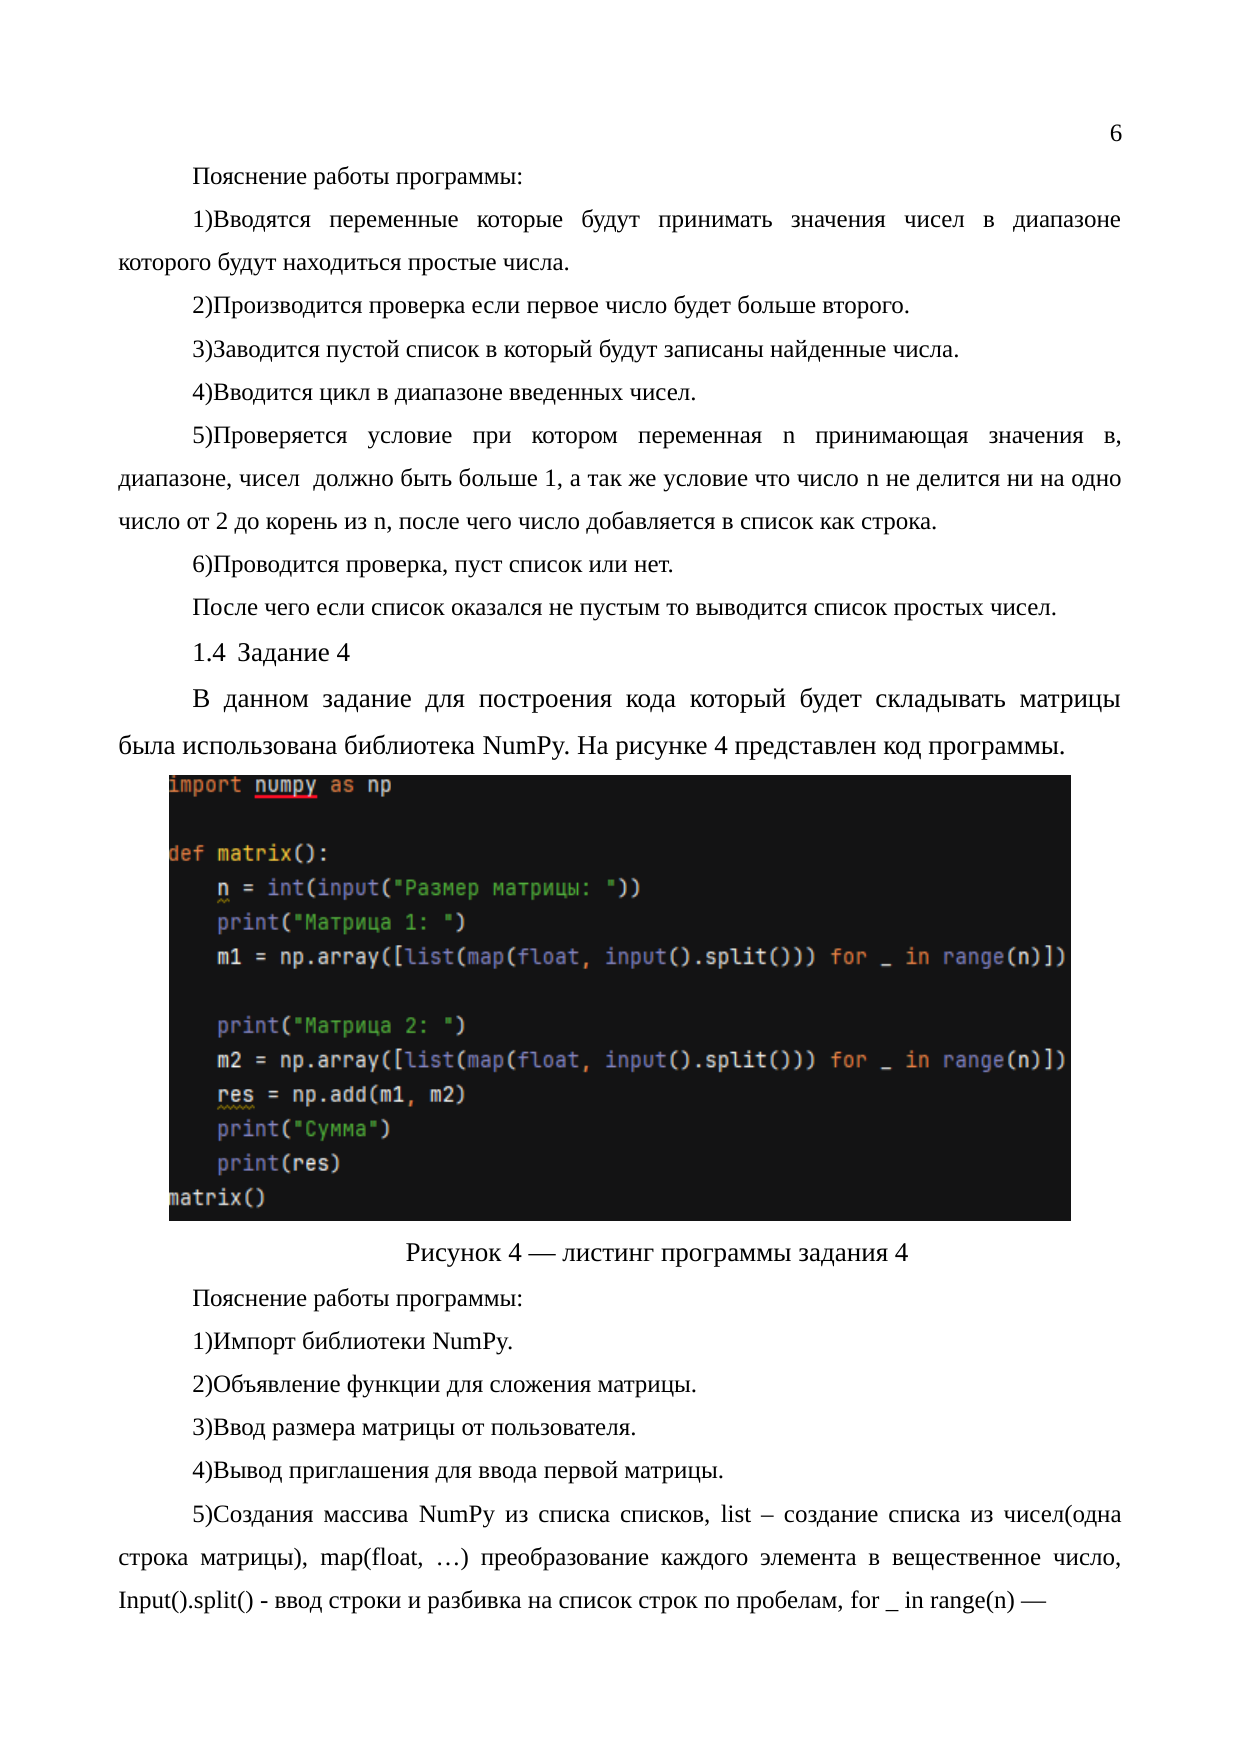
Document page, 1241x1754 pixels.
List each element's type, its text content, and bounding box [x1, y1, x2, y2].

text После чего если список оказался не пустым то выводится список простых чисел. [118, 592, 1122, 621]
text 2)Производится проверка если первое число будет больше второго. [118, 291, 1122, 319]
text 2)Объявление функции для сложения матрицы. [118, 1369, 1122, 1398]
text 4)Вводится цикл в диапазоне введенных чисел. [118, 377, 1122, 406]
text Пояснение работы программы: [118, 161, 1122, 190]
text В данном задание для построения кода который будет складывать матрицы была использована библиотека NumPy. На рисунке 4 представлен код программы. [118, 682, 1122, 760]
text 5)Создания массива NumPy из списка списков, list – создание списка из чисел(одна строка матрицы), map(float, …) преобразование каждого элемента в вещественное число, Input().split() - ввод строки и разбивка на список строк по пробелам, for _ in range(n) — [118, 1499, 1122, 1614]
text 6 [118, 118, 1122, 147]
text 6)Проводится проверка, пуст список или нет. [118, 549, 1122, 578]
text 3)Ввод размера матрицы от пользователя. [118, 1412, 1122, 1441]
text 3)Заводится пустой список в который будут записаны найденные числа. [118, 334, 1122, 362]
text 1)Вводятся переменные которые будут принимать значения чисел в диапазоне которого будут находиться простые числа. [118, 204, 1122, 276]
text Рисунок 4 — листинг программы задания 4 [118, 776, 1122, 1268]
picture [169, 775, 1071, 1221]
text 5)Проверяется условие при котором переменная n принимающая значения в, диапазоне, чисел должно быть больше 1, а так же условие что число n не делится ни на одно число от 2 до корень из n, после чего число добавляется в список как строка. [118, 420, 1122, 535]
text 1)Импорт библиотеки NumPy. [118, 1326, 1122, 1355]
list Задание 4 [118, 636, 1122, 667]
text Пояснение работы программы: [118, 1283, 1122, 1312]
text 4)Вывод приглашения для ввода первой матрицы. [118, 1456, 1122, 1484]
